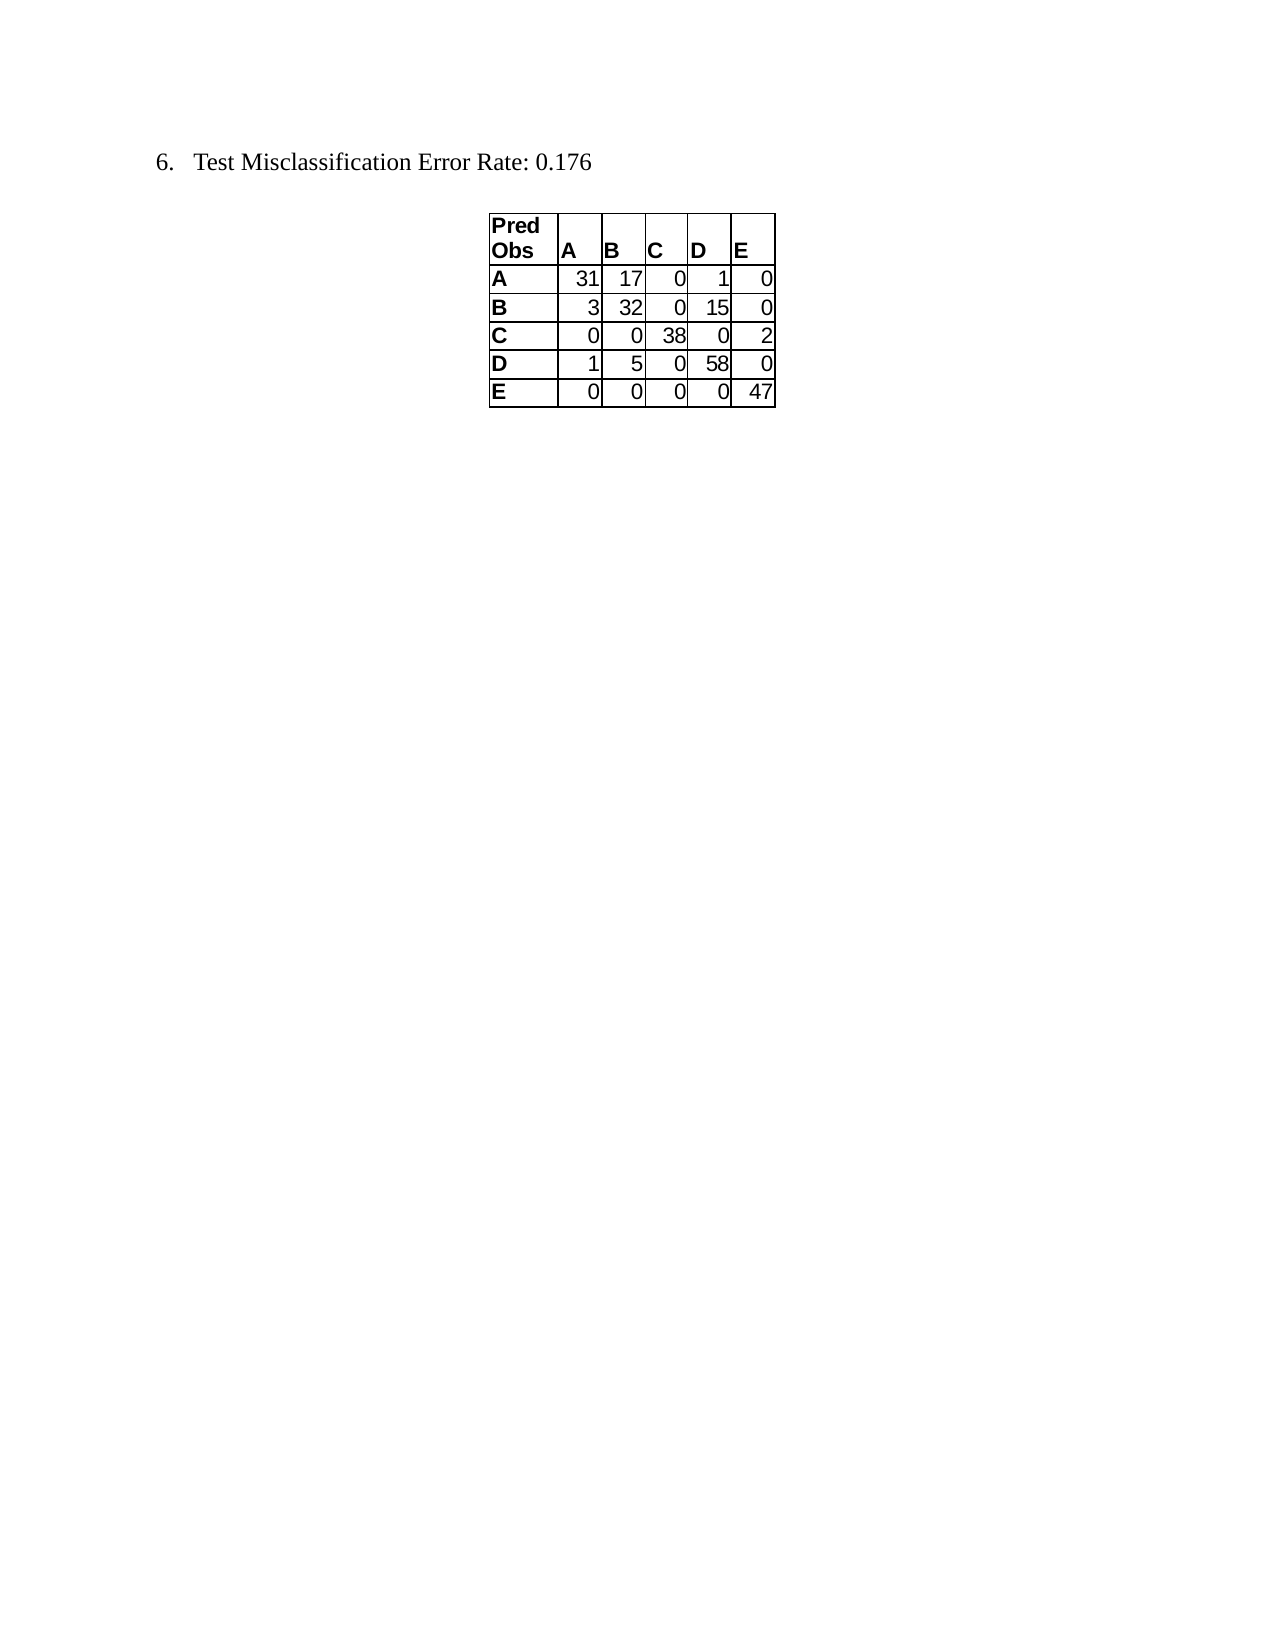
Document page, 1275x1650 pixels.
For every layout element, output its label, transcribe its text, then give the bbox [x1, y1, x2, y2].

list Test Misclassification Error Rate: 0.176 [156, 147, 1157, 176]
